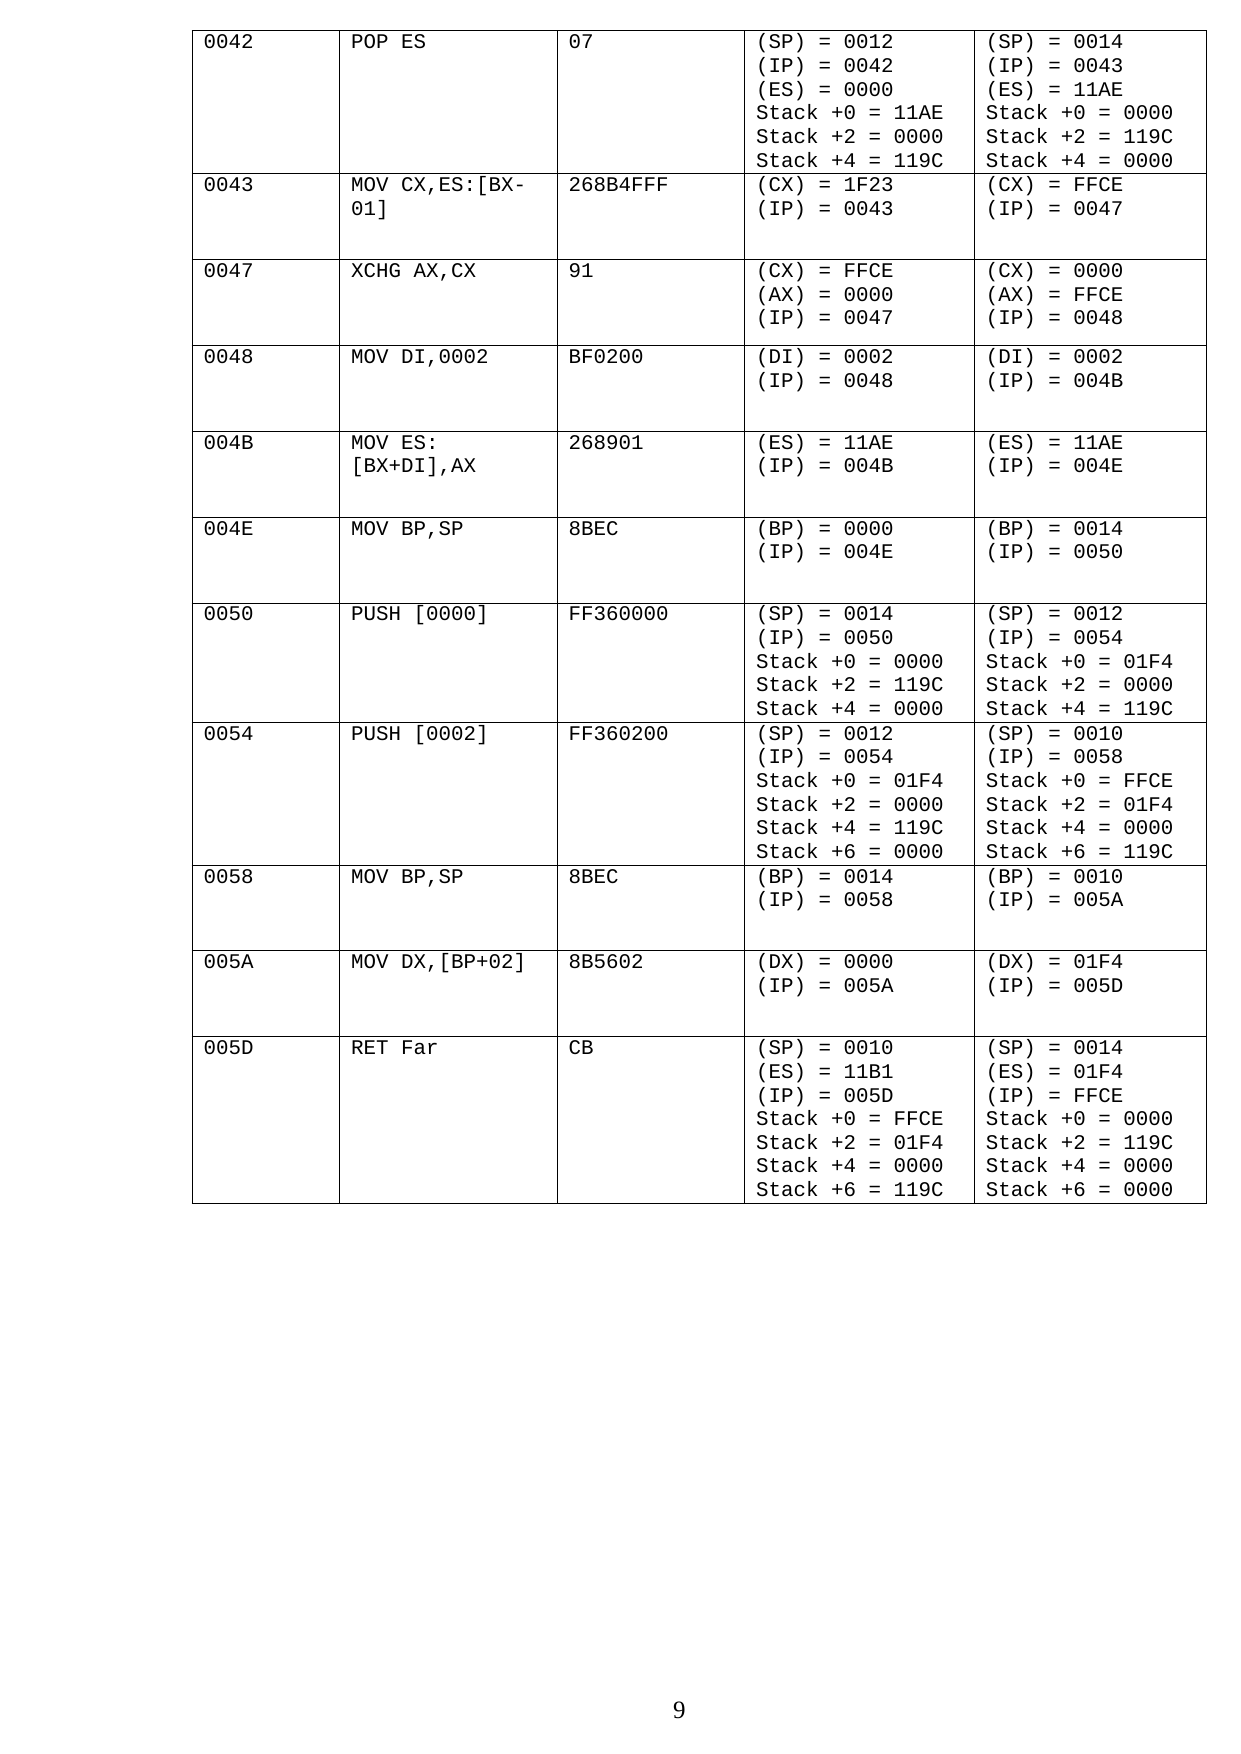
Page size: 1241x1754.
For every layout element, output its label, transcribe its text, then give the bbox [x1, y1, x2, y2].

table_cell 004E [193, 518, 339, 602]
table_cell 0050 [193, 604, 339, 722]
table_cell (SP) = 0014 (IP) = 0050 Stack +0 = 0000 Stack +2 = 119C Stack +4 = 0000 [745, 604, 974, 722]
table_cell MOV DX,[BP+02] [340, 951, 557, 1036]
table_cell BF0200 [558, 346, 744, 431]
table_cell FF360200 [558, 723, 744, 864]
table_cell 8B5602 [558, 951, 744, 1036]
table_cell (BP) = 0014 (IP) = 0050 [975, 518, 1206, 602]
table_cell 268B4FFF [558, 174, 744, 259]
table_cell (BP) = 0010 (IP) = 005A [975, 866, 1206, 950]
table_cell (SP) = 0014 (IP) = 0043 (ES) = 11AE Stack +0 = 0000 Stack +2 = 119C Stack +4 = 0000 [975, 31, 1206, 173]
table_cell CB [558, 1037, 744, 1203]
table_cell (SP) = 0010 (ES) = 11B1 (IP) = 005D Stack +0 = FFCE Stack +2 = 01F4 Stack +4 = 0000 Stack +6 = 119C [745, 1037, 974, 1203]
table_cell POP ES [340, 31, 557, 173]
table_cell PUSH [0000] [340, 604, 557, 722]
table_cell (DX) = 0000 (IP) = 005A [745, 951, 974, 1036]
table_cell MOV BP,SP [340, 518, 557, 602]
table_cell 268901 [558, 432, 744, 517]
table_cell 0054 [193, 723, 339, 864]
table_cell 0058 [193, 866, 339, 950]
table_cell MOV DI,0002 [340, 346, 557, 431]
table_cell XCHG AX,CX [340, 260, 557, 345]
table_cell (ES) = 11AE (IP) = 004E [975, 432, 1206, 517]
table_cell 07 [558, 31, 744, 173]
table_cell 0047 [193, 260, 339, 345]
table_cell (SP) = 0014 (ES) = 01F4 (IP) = FFCE Stack +0 = 0000 Stack +2 = 119C Stack +4 = 0000 Stack +6 = 0000 [975, 1037, 1206, 1203]
table_cell (SP) = 0012 (IP) = 0054 Stack +0 = 01F4 Stack +2 = 0000 Stack +4 = 119C Stack +6 = 0000 [745, 723, 974, 864]
table_cell (SP) = 0012 (IP) = 0042 (ES) = 0000 Stack +0 = 11AE Stack +2 = 0000 Stack +4 = 119C [745, 31, 974, 173]
table_cell 0042 [193, 31, 339, 173]
table_cell 0048 [193, 346, 339, 431]
table_cell 0043 [193, 174, 339, 259]
table_cell (BP) = 0000 (IP) = 004E [745, 518, 974, 602]
table_cell (DX) = 01F4 (IP) = 005D [975, 951, 1206, 1036]
table_cell MOV ES:[BX+DI],AX [340, 432, 557, 517]
table_cell (DI) = 0002 (IP) = 0048 [745, 346, 974, 431]
table_cell (BP) = 0014 (IP) = 0058 [745, 866, 974, 950]
table_cell 005A [193, 951, 339, 1036]
table_cell (SP) = 0012 (IP) = 0054 Stack +0 = 01F4 Stack +2 = 0000 Stack +4 = 119C [975, 604, 1206, 722]
table_cell 8BEC [558, 866, 744, 950]
table_cell 8BEC [558, 518, 744, 602]
table_cell (ES) = 11AE (IP) = 004B [745, 432, 974, 517]
table_cell (CX) = FFCE (IP) = 0047 [975, 174, 1206, 259]
table_cell 005D [193, 1037, 339, 1203]
table_cell (CX) = 0000 (AX) = FFCE (IP) = 0048 [975, 260, 1206, 345]
table_cell MOV CX,ES:[BX-01] [340, 174, 557, 259]
table_cell RET Far [340, 1037, 557, 1203]
table_cell MOV BP,SP [340, 866, 557, 950]
table_cell (SP) = 0010 (IP) = 0058 Stack +0 = FFCE Stack +2 = 01F4 Stack +4 = 0000 Stack +6 = 119C [975, 723, 1206, 864]
table_cell (CX) = FFCE (AX) = 0000 (IP) = 0047 [745, 260, 974, 345]
table_cell FF360000 [558, 604, 744, 722]
table_cell (DI) = 0002 (IP) = 004B [975, 346, 1206, 431]
table_cell 91 [558, 260, 744, 345]
table_cell 004B [193, 432, 339, 517]
table_cell PUSH [0002] [340, 723, 557, 864]
table_cell (CX) = 1F23 (IP) = 0043 [745, 174, 974, 259]
